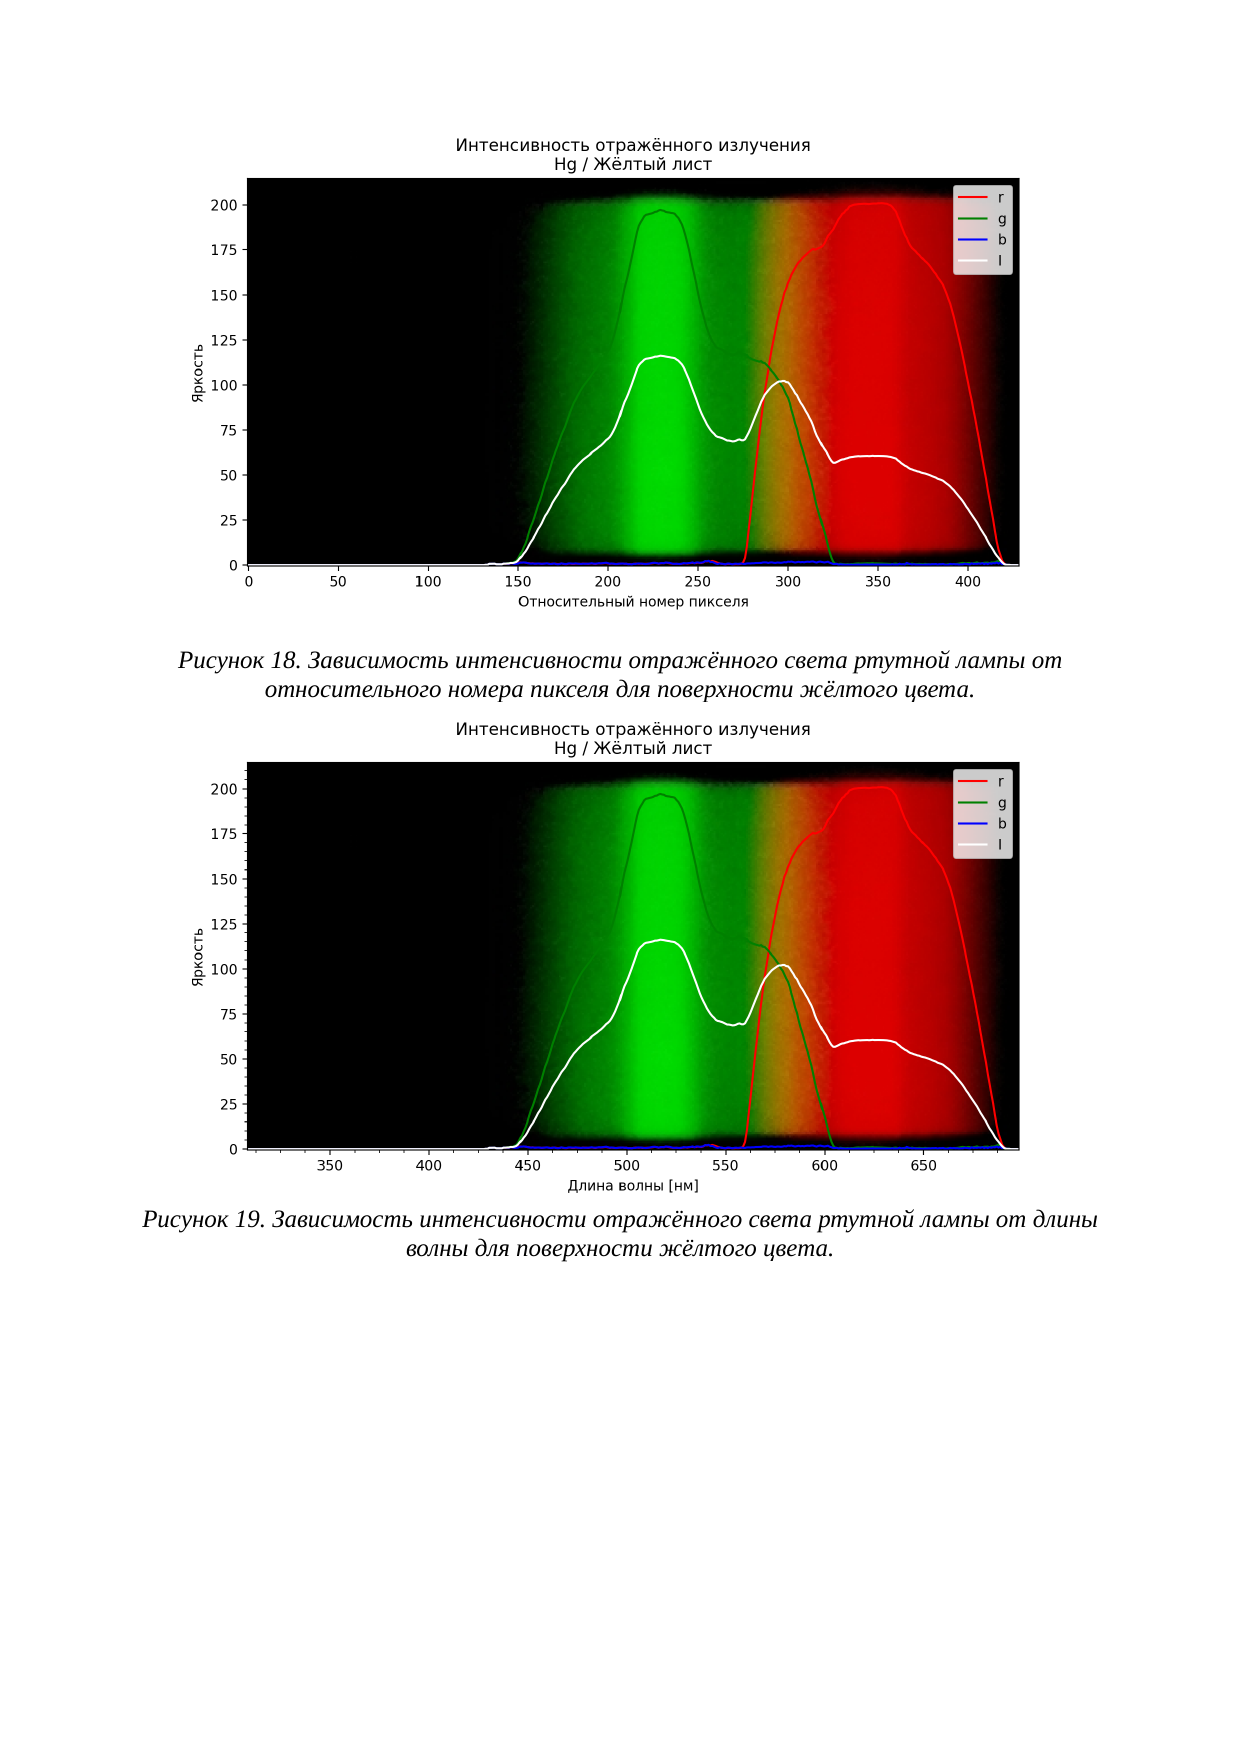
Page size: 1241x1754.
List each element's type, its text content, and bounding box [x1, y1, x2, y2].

text Рисунок 18. Зависимость интенсивности отражённого света ртутной лампы от относительного номера пикселя для поверхности жёлтого цвета. [118, 645, 1122, 702]
picture [118, 118, 1123, 621]
picture [118, 702, 1123, 1205]
text Рисунок 19. Зависимость интенсивности отражённого света ртутной лампы от длины волны для поверхности жёлтого цвета. [118, 1205, 1122, 1262]
